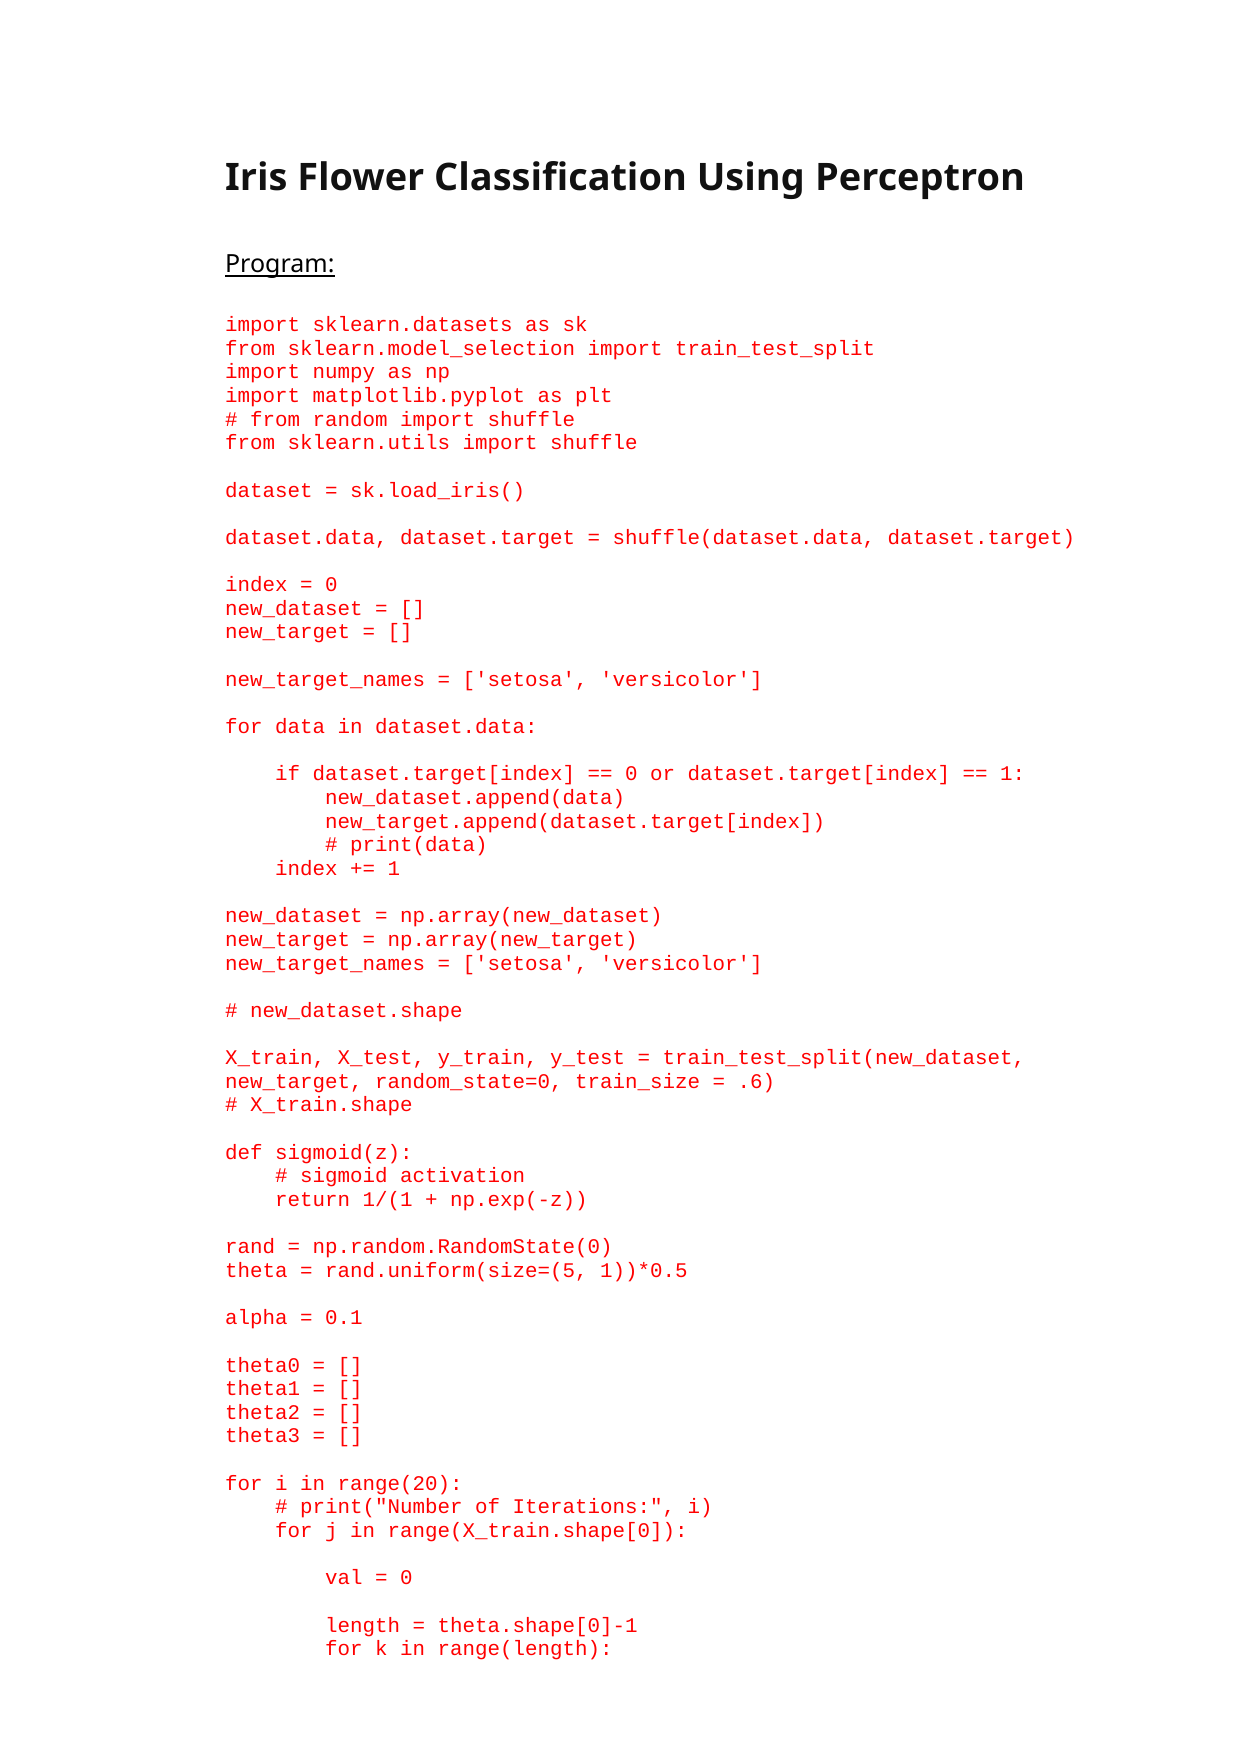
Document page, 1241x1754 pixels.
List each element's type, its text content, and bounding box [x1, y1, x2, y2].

text new_target.append(dataset.target[index]) [225, 811, 1166, 834]
text for i in range(20): [225, 1473, 1166, 1496]
text new_target_names = ['setosa', 'versicolor'] [225, 669, 1166, 692]
text def sigmoid(z): [225, 1142, 1166, 1165]
text Program: [225, 246, 1166, 280]
text import numpy as np [225, 361, 1166, 385]
text new_target_names = ['setosa', 'versicolor'] [225, 953, 1166, 976]
text from sklearn.utils import shuffle [225, 432, 1166, 456]
text return 1/(1 + np.exp(-z)) [225, 1189, 1166, 1213]
text # sigmoid activation [225, 1165, 1166, 1189]
text # print(data) [225, 834, 1166, 858]
text # from random import shuffle [225, 409, 1166, 432]
text theta = rand.uniform(size=(5, 1))*0.5 [225, 1260, 1166, 1284]
text new_target = [] [225, 622, 1166, 645]
text new_target = np.array(new_target) [225, 929, 1166, 953]
text theta2 = [] [225, 1402, 1166, 1426]
text # print("Number of Iterations:", i) [225, 1496, 1166, 1520]
text dataset = sk.load_iris() [225, 480, 1166, 503]
text theta1 = [] [225, 1378, 1166, 1402]
text # X_train.shape [225, 1094, 1166, 1118]
text val = 0 [225, 1567, 1166, 1591]
text rand = np.random.RandomState(0) [225, 1236, 1166, 1260]
text import matplotlib.pyplot as plt [225, 385, 1166, 409]
text dataset.data, dataset.target = shuffle(dataset.data, dataset.target) [225, 527, 1166, 551]
text index = 0 [225, 574, 1166, 598]
text length = theta.shape[0]-1 [225, 1615, 1166, 1638]
text import sklearn.datasets as sk [225, 314, 1166, 338]
text new_dataset = np.array(new_dataset) [225, 905, 1166, 929]
text if dataset.target[index] == 0 or dataset.target[index] == 1: [225, 763, 1166, 787]
text new_dataset.append(data) [225, 787, 1166, 811]
text # new_dataset.shape [225, 1000, 1166, 1023]
text theta3 = [] [225, 1426, 1166, 1449]
text index += 1 [225, 858, 1166, 882]
text X_train, X_test, y_train, y_test = train_test_split(new_dataset, new_target, random_state=0, train_size = .6) [225, 1047, 1166, 1094]
text from sklearn.model_selection import train_test_split [225, 338, 1166, 361]
subtitle Iris Flower Classification Using Perceptron [225, 150, 1166, 202]
text for j in range(X_train.shape[0]): [225, 1520, 1166, 1544]
text new_dataset = [] [225, 598, 1166, 622]
text theta0 = [] [225, 1354, 1166, 1378]
text for data in dataset.data: [225, 716, 1166, 740]
text for k in range(length): [225, 1638, 1166, 1662]
text alpha = 0.1 [225, 1307, 1166, 1331]
